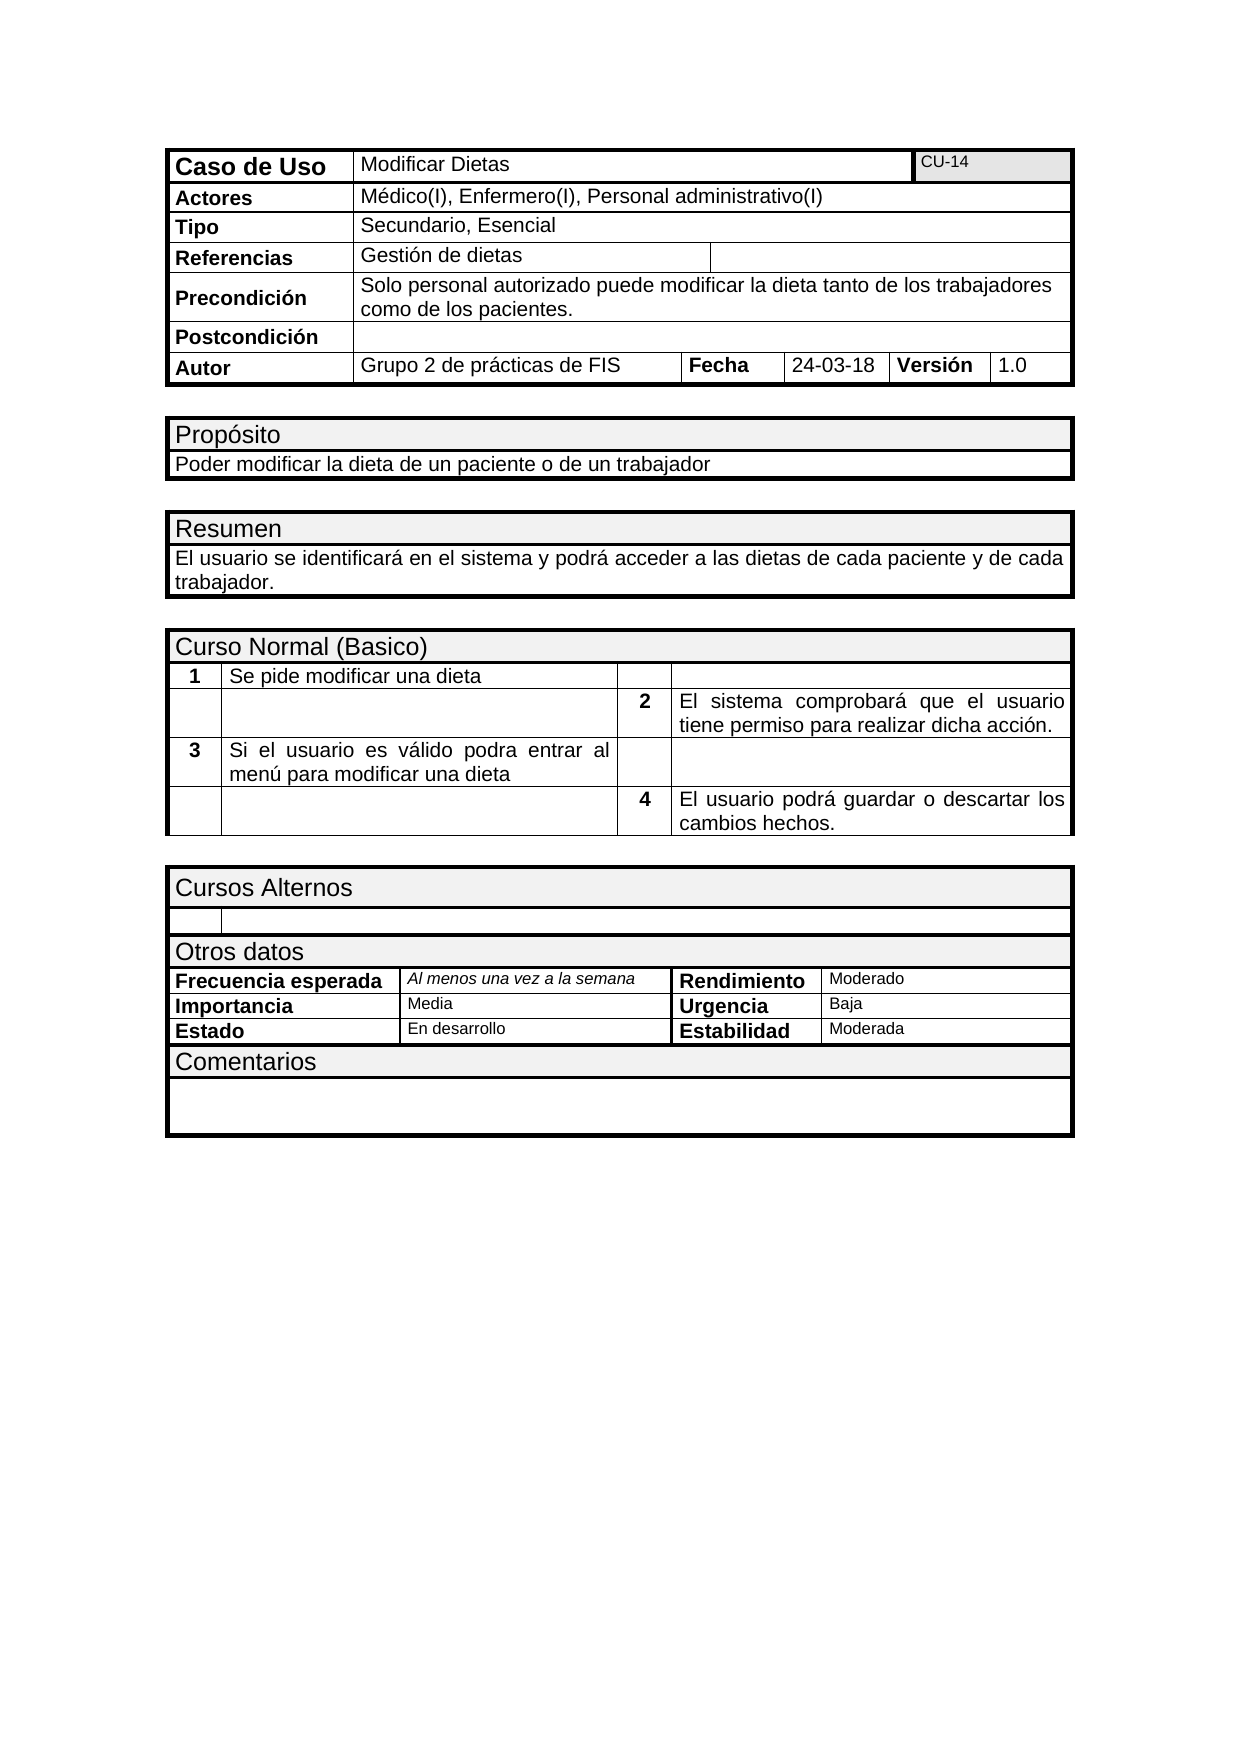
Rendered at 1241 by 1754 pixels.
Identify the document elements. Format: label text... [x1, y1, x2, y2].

table_cell 1.0 [991, 353, 1070, 382]
table_cell Al menos una vez a la semana [401, 969, 670, 993]
table_cell Estabilidad [673, 1019, 821, 1043]
table_cell [170, 787, 221, 835]
table_header Propósito [170, 420, 1070, 449]
table_cell Moderado [822, 969, 1070, 993]
table_header Cursos Alternos [170, 869, 1070, 906]
table_cell [672, 738, 1070, 786]
table_cell Importancia [170, 994, 399, 1018]
table_cell Gestión de dietas [354, 243, 710, 272]
table_cell El sistema comprobará que el usuario tiene permiso para realizar dicha acción. [672, 689, 1070, 737]
table_cell 24-03-18 [785, 353, 889, 382]
table_cell Rendimiento [673, 969, 821, 993]
table_cell [222, 787, 617, 835]
table_cell [170, 689, 221, 737]
table_header CU-14 [916, 152, 1070, 181]
table_header Caso de Uso [170, 152, 353, 181]
table_cell [618, 738, 671, 786]
table_cell En desarrollo [401, 1019, 670, 1043]
table_cell [170, 1079, 1070, 1133]
table_cell Frecuencia esperada [170, 969, 399, 993]
table_cell 2 [618, 689, 671, 737]
table_cell Poder modificar la dieta de un paciente o de un trabajador [170, 452, 1070, 476]
table_cell [711, 243, 1070, 272]
table_cell Se pide modificar una dieta [222, 664, 617, 688]
table_cell Media [401, 994, 670, 1018]
table_cell 3 [170, 738, 221, 786]
table_cell Comentarios [170, 1047, 1070, 1076]
table_cell Referencias [170, 243, 353, 272]
table_cell Grupo 2 de prácticas de FIS [354, 353, 681, 382]
table_cell Baja [822, 994, 1070, 1018]
table_cell 4 [618, 787, 671, 835]
table_cell Secundario, Esencial [354, 213, 1070, 242]
table_cell El usuario podrá guardar o descartar los cambios hechos. [672, 787, 1070, 835]
table_cell [618, 664, 671, 688]
table_header Resumen [170, 514, 1070, 543]
table_cell Versión [890, 353, 990, 382]
table_cell Autor [170, 353, 353, 382]
table_cell Médico(I), Enfermero(I), Personal administrativo(I) [354, 184, 1070, 211]
table_cell [222, 909, 1070, 933]
table_cell Postcondición [170, 322, 353, 352]
table_cell Fecha [682, 353, 784, 382]
table_cell Tipo [170, 213, 353, 242]
table_cell Solo personal autorizado puede modificar la dieta tanto de los trabajadores como de los pacientes. [354, 273, 1070, 321]
table_cell Urgencia [673, 994, 821, 1018]
table_cell [170, 909, 221, 933]
table_cell Actores [170, 184, 353, 211]
table_cell Otros datos [170, 937, 1070, 966]
table_cell [354, 322, 1070, 352]
table_cell Si el usuario es válido podra entrar al menú para modificar una dieta [222, 738, 617, 786]
table_cell El usuario se identificará en el sistema y podrá acceder a las dietas de cada paciente y de cada trabajador. [170, 546, 1070, 594]
table_cell 1 [170, 664, 221, 688]
table_cell [222, 689, 617, 737]
table_cell [672, 664, 1070, 688]
table_cell Moderada [822, 1019, 1070, 1043]
table_header Modificar Dietas [354, 152, 911, 181]
table_header Curso Normal (Basico) [170, 632, 1070, 661]
table_cell Estado [170, 1019, 399, 1043]
table_cell Precondición [170, 273, 353, 321]
